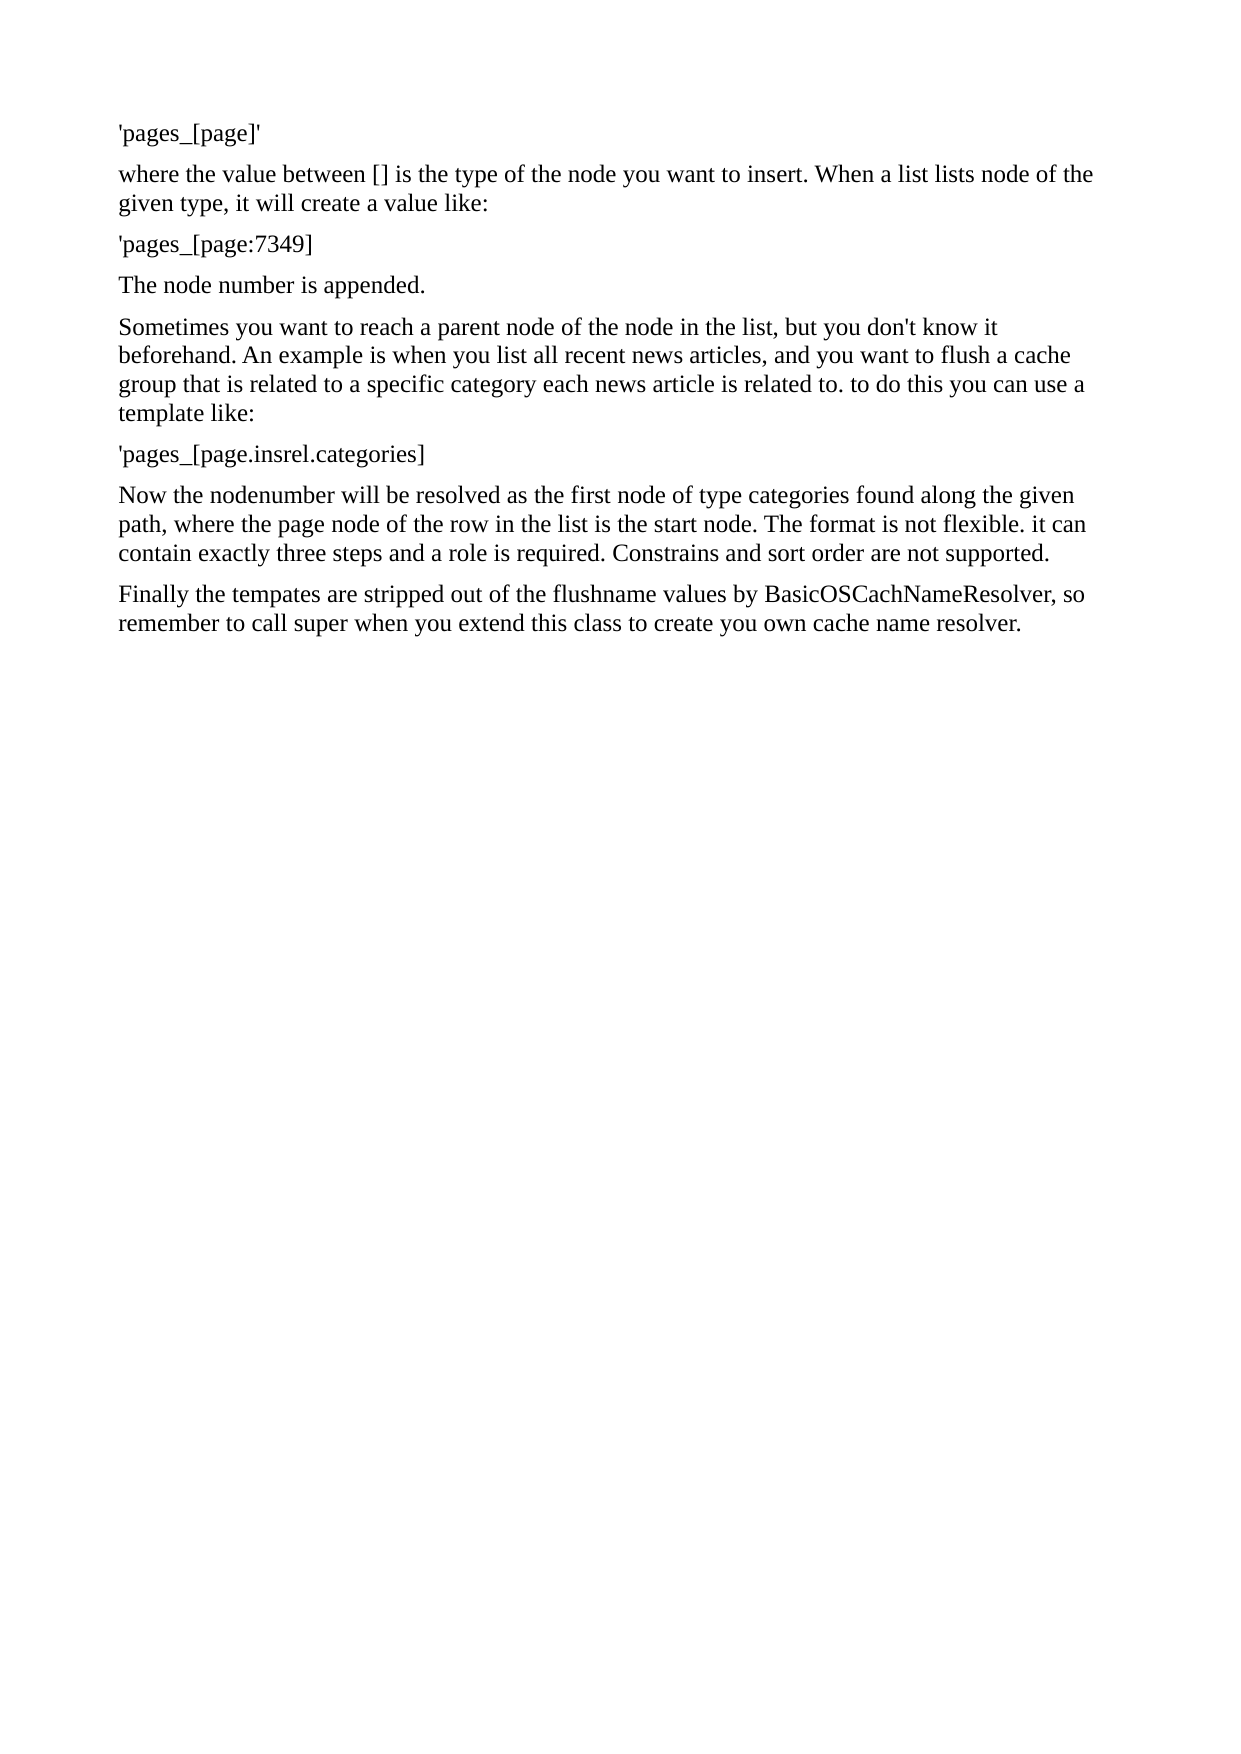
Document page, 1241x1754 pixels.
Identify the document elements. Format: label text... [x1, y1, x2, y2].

text 'pages_[page]' [118, 118, 1122, 147]
text Finally the tempates are stripped out of the flushname values by BasicOSCachNameResolver, so remember to call super when you extend this class to create you own cache name resolver. [118, 579, 1122, 637]
text Sometimes you want to reach a parent node of the node in the list, but you don't know it beforehand. An example is when you list all recent news articles, and you want to flush a cache group that is related to a specific category each news article is related to. to do this you can use a template like: [118, 312, 1122, 427]
text 'pages_[page.insrel.categories] [118, 439, 1122, 468]
text where the value between [] is the type of the node you want to insert. When a list lists node of the given type, it will create a value like: [118, 159, 1122, 217]
text Now the nodenumber will be resolved as the first node of type categories found along the given path, where the page node of the row in the list is the start node. The format is not flexible. it can contain exactly three steps and a role is required. Constrains and sort order are not supported. [118, 481, 1122, 567]
text The node number is appended. [118, 271, 1122, 299]
text 'pages_[page:7349] [118, 229, 1122, 258]
